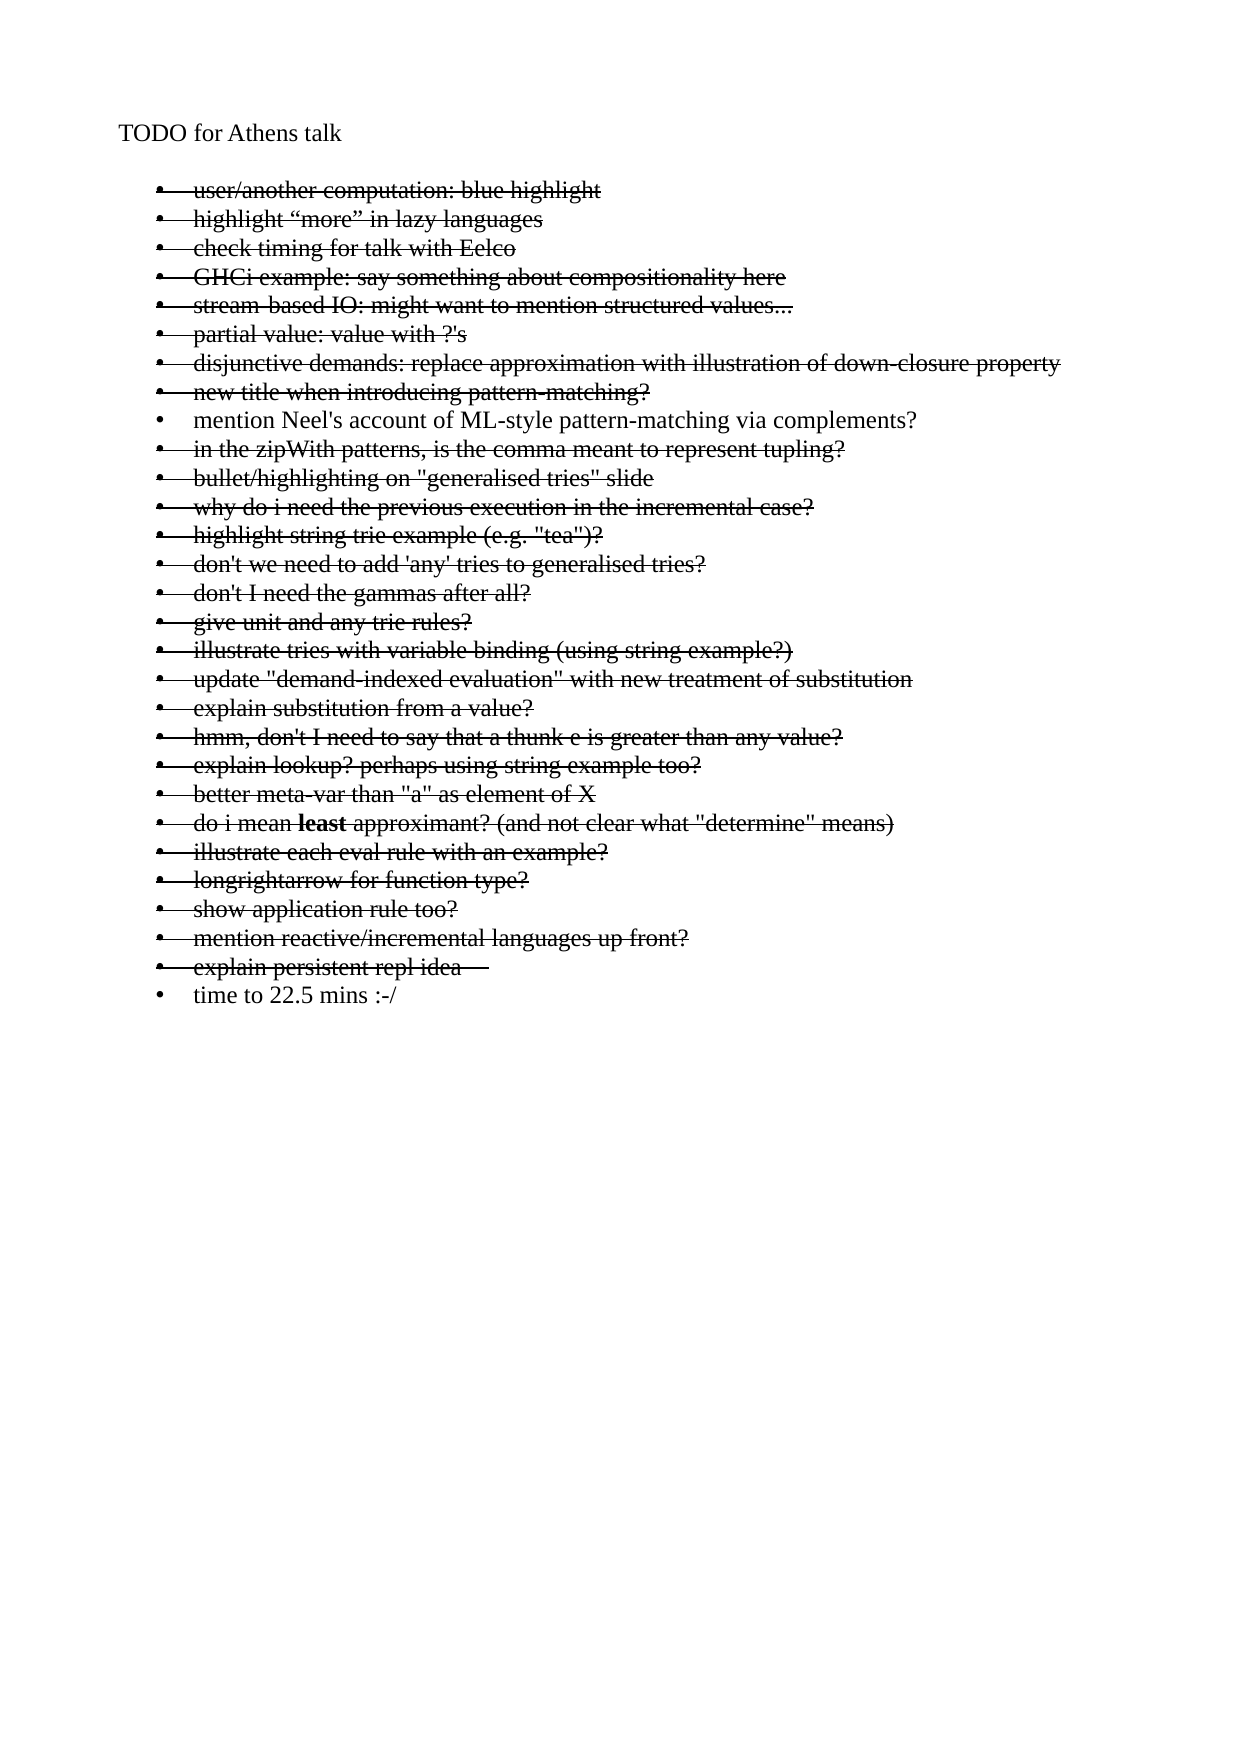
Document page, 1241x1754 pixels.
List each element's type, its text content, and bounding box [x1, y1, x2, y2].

list don't I need the gammas after all? [156, 578, 1122, 607]
list illustrate tries with variable binding (using string example?) [156, 636, 1122, 664]
list GHCi example: say something about compositionality here [156, 262, 1122, 291]
list why do i need the previous execution in the incremental case? [156, 492, 1122, 521]
list in the zipWith patterns, is the comma meant to represent tupling? [156, 434, 1122, 463]
list give unit and any trie rules? [156, 607, 1122, 636]
list mention Neel's account of ML-style pattern-matching via complements? [156, 406, 1122, 434]
list explain lookup? perhaps using string example too? [156, 751, 1122, 779]
list highlight “more” in lazy languages [156, 204, 1122, 233]
list don't we need to add 'any' tries to generalised tries? [156, 549, 1122, 578]
text TODO for Athens talk [118, 118, 1122, 147]
list check timing for talk with Eelco [156, 233, 1122, 262]
list disjunctive demands: replace approximation with illustration of down-closure property [156, 348, 1122, 377]
list hmm, don't I need to say that a thunk e is greater than any value? [156, 722, 1122, 751]
list explain persistent repl idea [156, 952, 1122, 981]
list update "demand-indexed evaluation" with new treatment of substitution [156, 664, 1122, 693]
list partial value: value with ?'s [156, 319, 1122, 348]
list longrightarrow for function type? [156, 866, 1122, 894]
list time to 22.5 mins :-/ [156, 981, 1122, 1009]
list explain substitution from a value? [156, 693, 1122, 722]
list bullet/highlighting on "generalised tries" slide [156, 463, 1122, 492]
list illustrate each eval rule with an example? [156, 837, 1122, 866]
list user/another computation: blue highlight [156, 176, 1122, 204]
list do i mean least approximant? (and not clear what "determine" means) [156, 808, 1122, 837]
list show application rule too? [156, 894, 1122, 923]
list stream-based IO: might want to mention structured values... [156, 291, 1122, 319]
list better meta-var than "a" as element of X [156, 779, 1122, 808]
list highlight string trie example (e.g. "tea")? [156, 521, 1122, 549]
list mention reactive/incremental languages up front? [156, 923, 1122, 952]
list new title when introducing pattern-matching? [156, 377, 1122, 406]
